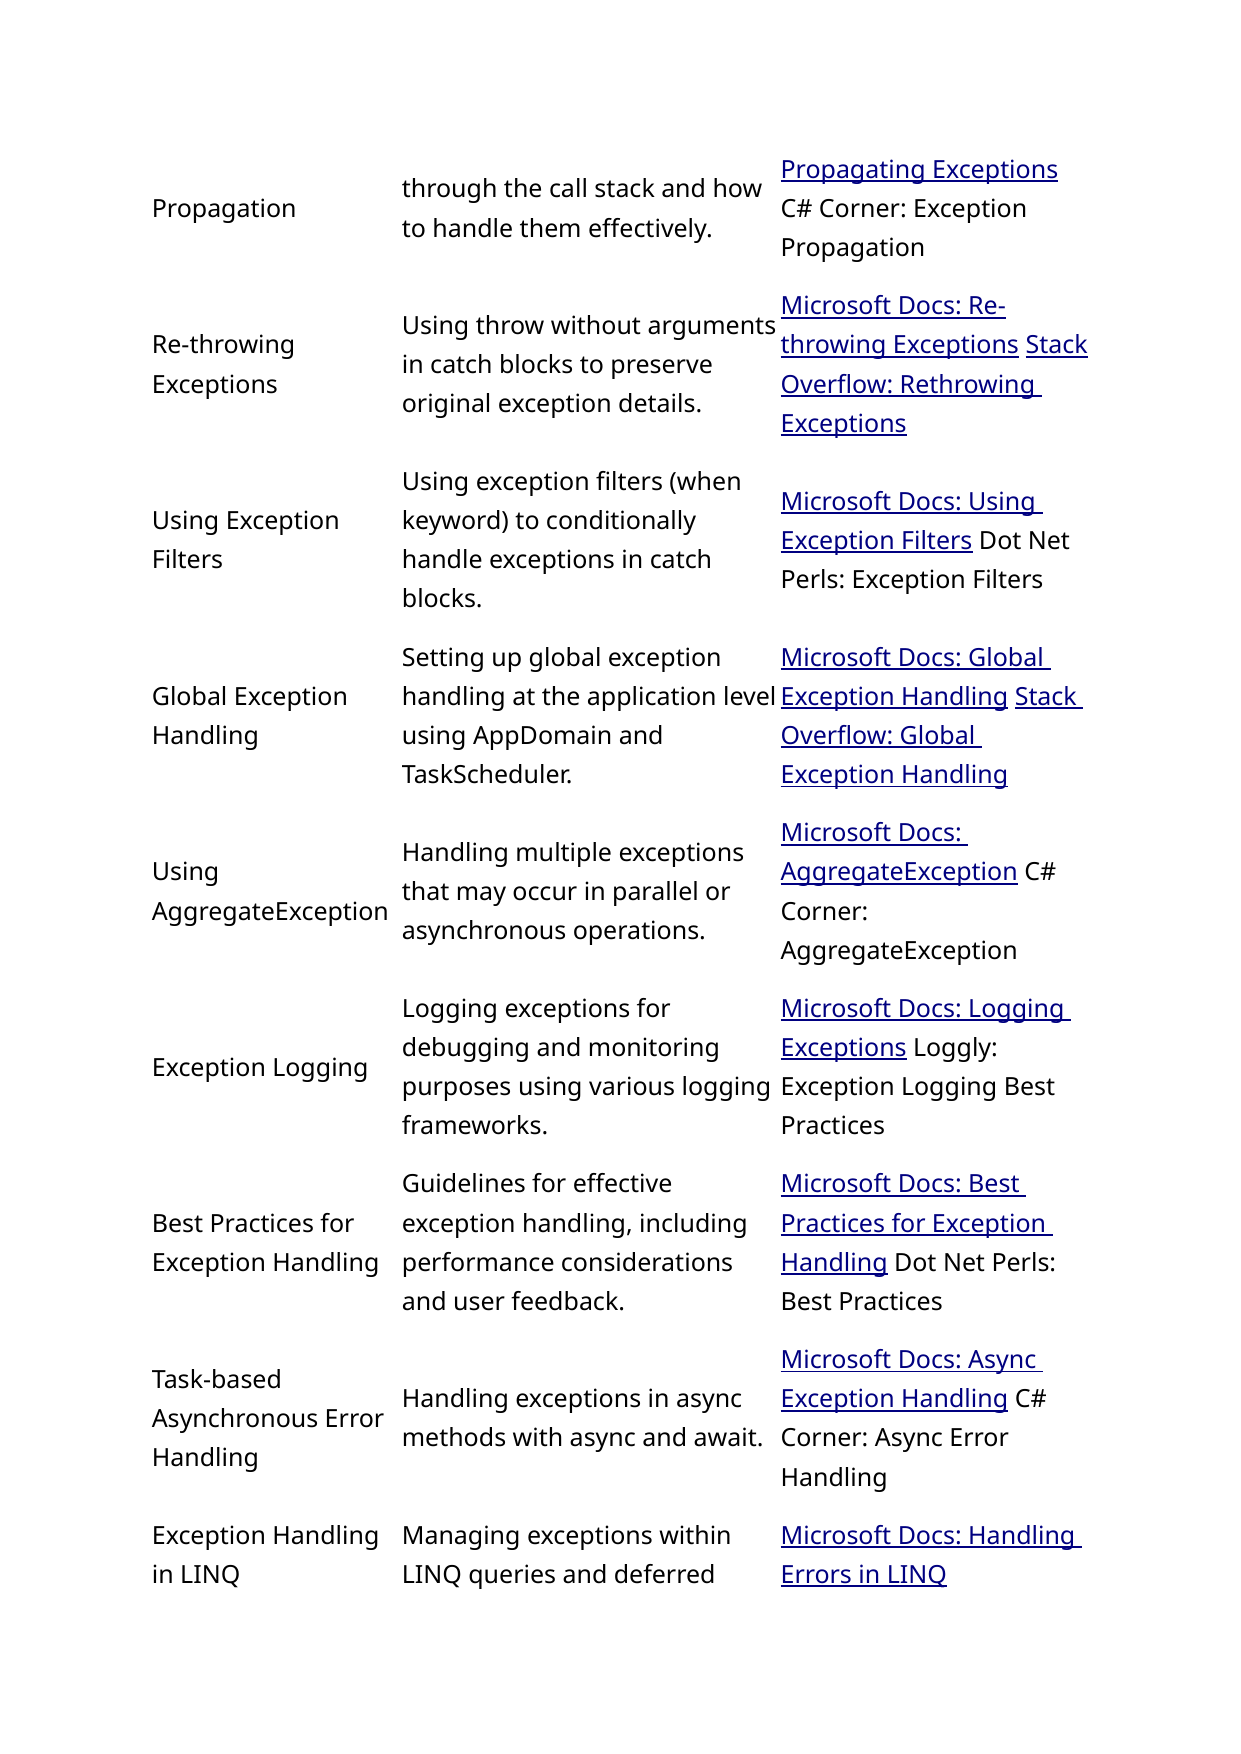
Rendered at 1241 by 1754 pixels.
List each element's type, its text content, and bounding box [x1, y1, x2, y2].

table_cell Re-throwing Exceptions [150, 286, 400, 462]
table_cell Exception Logging [150, 989, 400, 1164]
table_cell Managing exceptions within LINQ queries and deferred [400, 1516, 779, 1592]
table_cell Using throw without arguments in catch blocks to preserve original exception details. [400, 286, 779, 462]
table_cell Task-based Asynchronous Error Handling [150, 1340, 400, 1516]
table_cell Exception Handling in LINQ [150, 1516, 400, 1592]
table_cell Propagating Exceptions C# Corner: Exception Propagation [779, 150, 1090, 286]
table_cell Handling multiple exceptions that may occur in parallel or asynchronous operations. [400, 813, 779, 989]
table_cell Global Exception Handling [150, 638, 400, 813]
table_cell Propagation [150, 150, 400, 286]
table_cell Microsoft Docs: Handling Errors in LINQ [779, 1516, 1090, 1592]
table_cell Microsoft Docs: Logging Exceptions Loggly: Exception Logging Best Practices [779, 989, 1090, 1164]
table_cell Setting up global exception handling at the application level using AppDomain and TaskScheduler. [400, 638, 779, 813]
table_cell Handling exceptions in async methods with async and await. [400, 1340, 779, 1516]
table_cell Logging exceptions for debugging and monitoring purposes using various logging frameworks. [400, 989, 779, 1164]
table_cell Microsoft Docs: Using Exception Filters Dot Net Perls: Exception Filters [779, 462, 1090, 638]
table_cell Microsoft Docs: Best Practices for Exception Handling Dot Net Perls: Best Practices [779, 1165, 1090, 1340]
table_cell Best Practices for Exception Handling [150, 1165, 400, 1340]
table_cell Microsoft Docs: AggregateException C# Corner: AggregateException [779, 813, 1090, 989]
table_cell Using Exception Filters [150, 462, 400, 638]
table_cell Using exception filters (when keyword) to conditionally handle exceptions in catch blocks. [400, 462, 779, 638]
table_cell Microsoft Docs: Async Exception Handling C# Corner: Async Error Handling [779, 1340, 1090, 1516]
table_cell Guidelines for effective exception handling, including performance considerations and user feedback. [400, 1165, 779, 1340]
table_cell Using AggregateException [150, 813, 400, 989]
table_cell Microsoft Docs: Re-throwing Exceptions Stack Overflow: Rethrowing Exceptions [779, 286, 1090, 462]
table_cell Microsoft Docs: Global Exception Handling Stack Overflow: Global Exception Handling [779, 638, 1090, 813]
table_cell through the call stack and how to handle them effectively. [400, 150, 779, 286]
